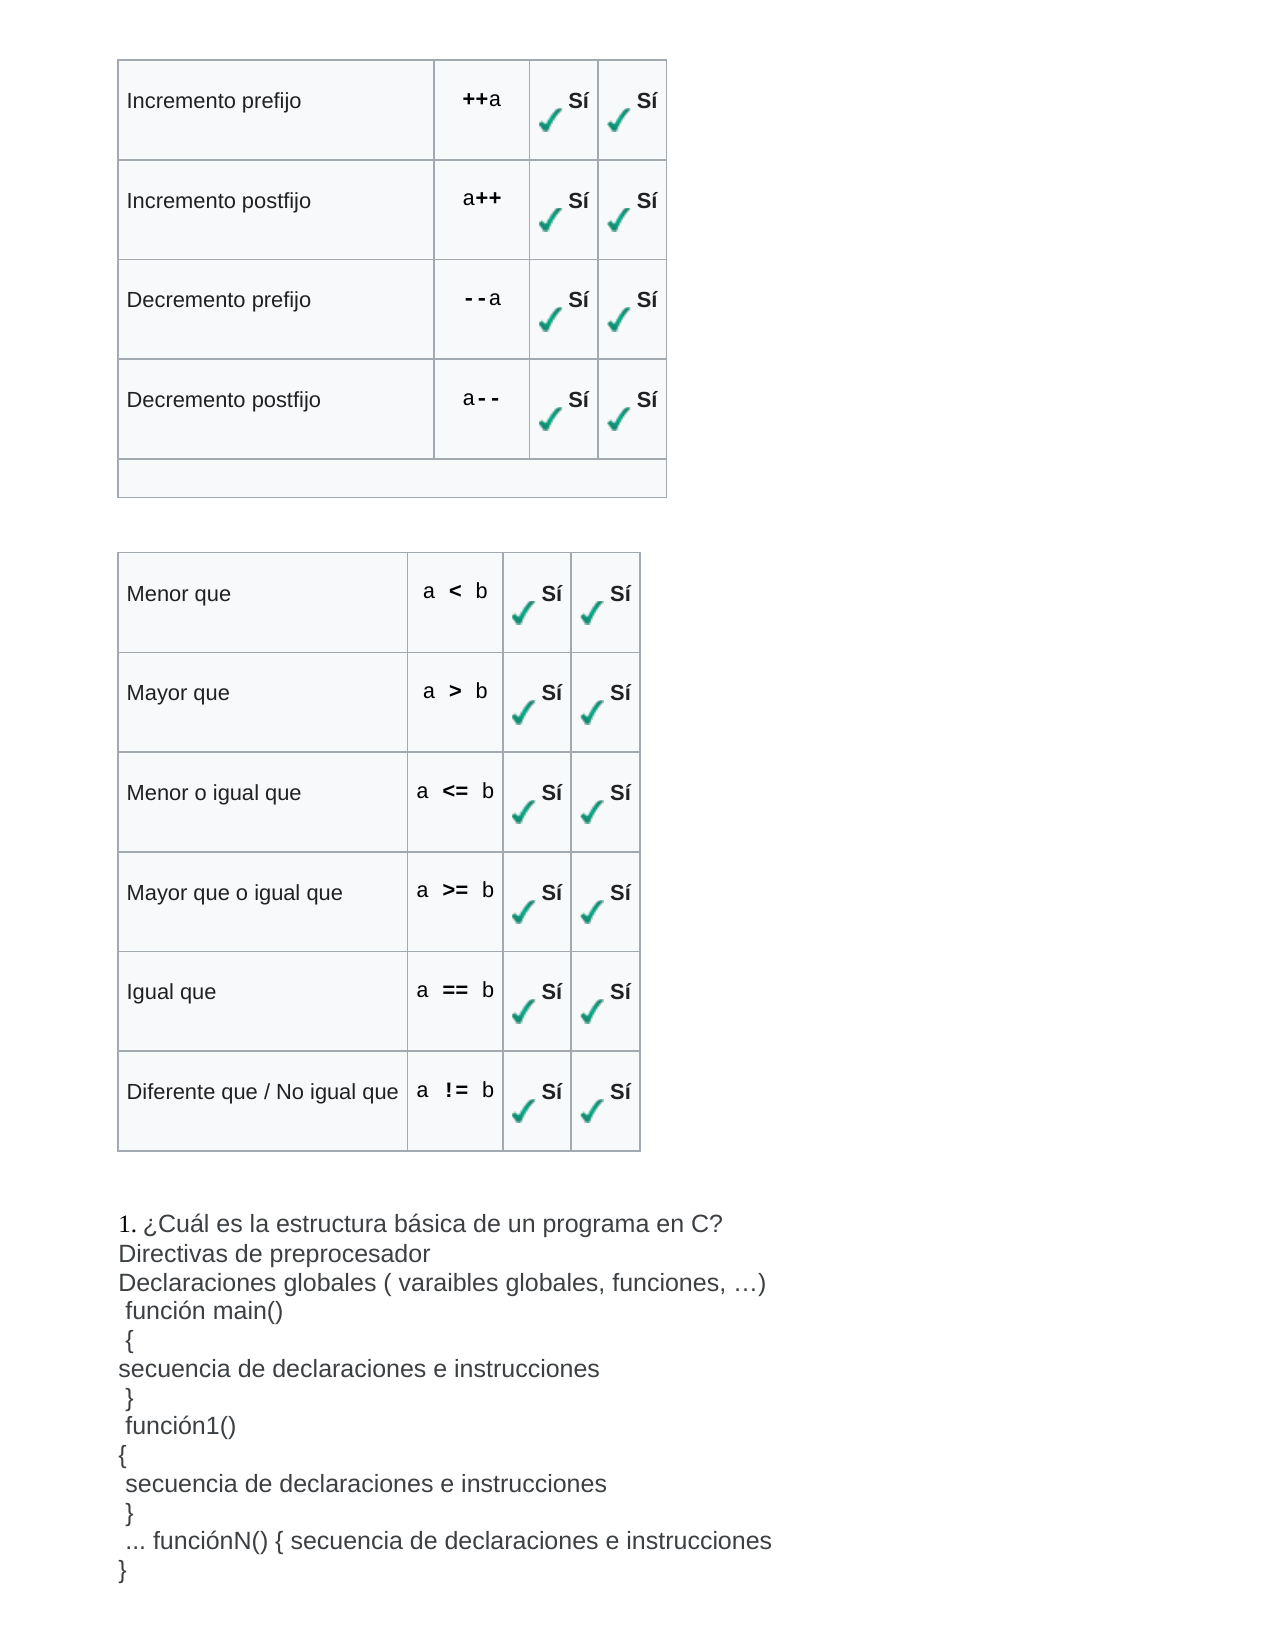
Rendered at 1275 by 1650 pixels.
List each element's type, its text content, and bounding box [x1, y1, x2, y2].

text Directivas de preprocesador [118, 1239, 1205, 1268]
text } [118, 1555, 1205, 1584]
table_cell Sí [504, 853, 570, 951]
table_cell Mayor que [119, 653, 407, 751]
table_cell a >= b [408, 853, 502, 951]
table_header a < b [408, 553, 502, 652]
table_cell --a [435, 260, 529, 358]
table_cell Decremento prefijo [119, 260, 433, 358]
table_cell Sí [530, 61, 597, 159]
table_cell Sí [599, 260, 666, 358]
table_header Menor que [119, 553, 407, 652]
table_cell a > b [408, 653, 502, 751]
table_cell a-- [435, 360, 529, 458]
table_cell Incremento prefijo [119, 61, 433, 159]
table_cell Igual que [119, 952, 407, 1050]
table_cell Incremento postfijo [119, 161, 433, 258]
table_cell Menor o igual que [119, 753, 407, 851]
table_cell Sí [572, 1052, 639, 1150]
text } [118, 1498, 1205, 1526]
table_cell Sí [572, 753, 639, 851]
table_cell Sí [530, 161, 597, 258]
table_cell Sí [599, 61, 666, 159]
table_cell ++a [435, 61, 529, 159]
table_cell Sí [572, 952, 639, 1050]
table_cell Sí [504, 952, 570, 1050]
table_cell Sí [530, 360, 597, 458]
table_cell [119, 460, 666, 497]
table_cell Sí [504, 753, 570, 851]
table_cell Diferente que / No igual que [119, 1052, 407, 1150]
table_cell Sí [504, 653, 570, 751]
table_cell a <= b [408, 753, 502, 851]
text { [118, 1440, 1205, 1469]
text { [118, 1325, 1205, 1354]
table_cell Decremento postfijo [119, 360, 433, 458]
text ... funciónN() { secuencia de declaraciones e instrucciones [118, 1526, 1205, 1555]
table_cell Sí [530, 260, 597, 358]
text } [118, 1383, 1205, 1411]
table_cell a == b [408, 952, 502, 1050]
table_header Sí [504, 553, 570, 652]
list ¿Cuál es la estructura básica de un programa en C? [118, 1209, 1205, 1239]
table_cell Sí [599, 161, 666, 258]
table_header Sí [572, 553, 639, 652]
table_cell a != b [408, 1052, 502, 1150]
text función1() [118, 1411, 1205, 1440]
text secuencia de declaraciones e instrucciones [118, 1354, 1205, 1383]
table_cell a++ [435, 161, 529, 258]
table_cell Mayor que o igual que [119, 853, 407, 951]
table_cell Sí [599, 360, 666, 458]
table_cell Sí [572, 853, 639, 951]
table_cell Sí [504, 1052, 570, 1150]
text función main() [118, 1296, 1205, 1325]
text Declaraciones globales ( varaibles globales, funciones, …) [118, 1268, 1205, 1296]
table_cell Sí [572, 653, 639, 751]
text secuencia de declaraciones e instrucciones [118, 1469, 1205, 1498]
